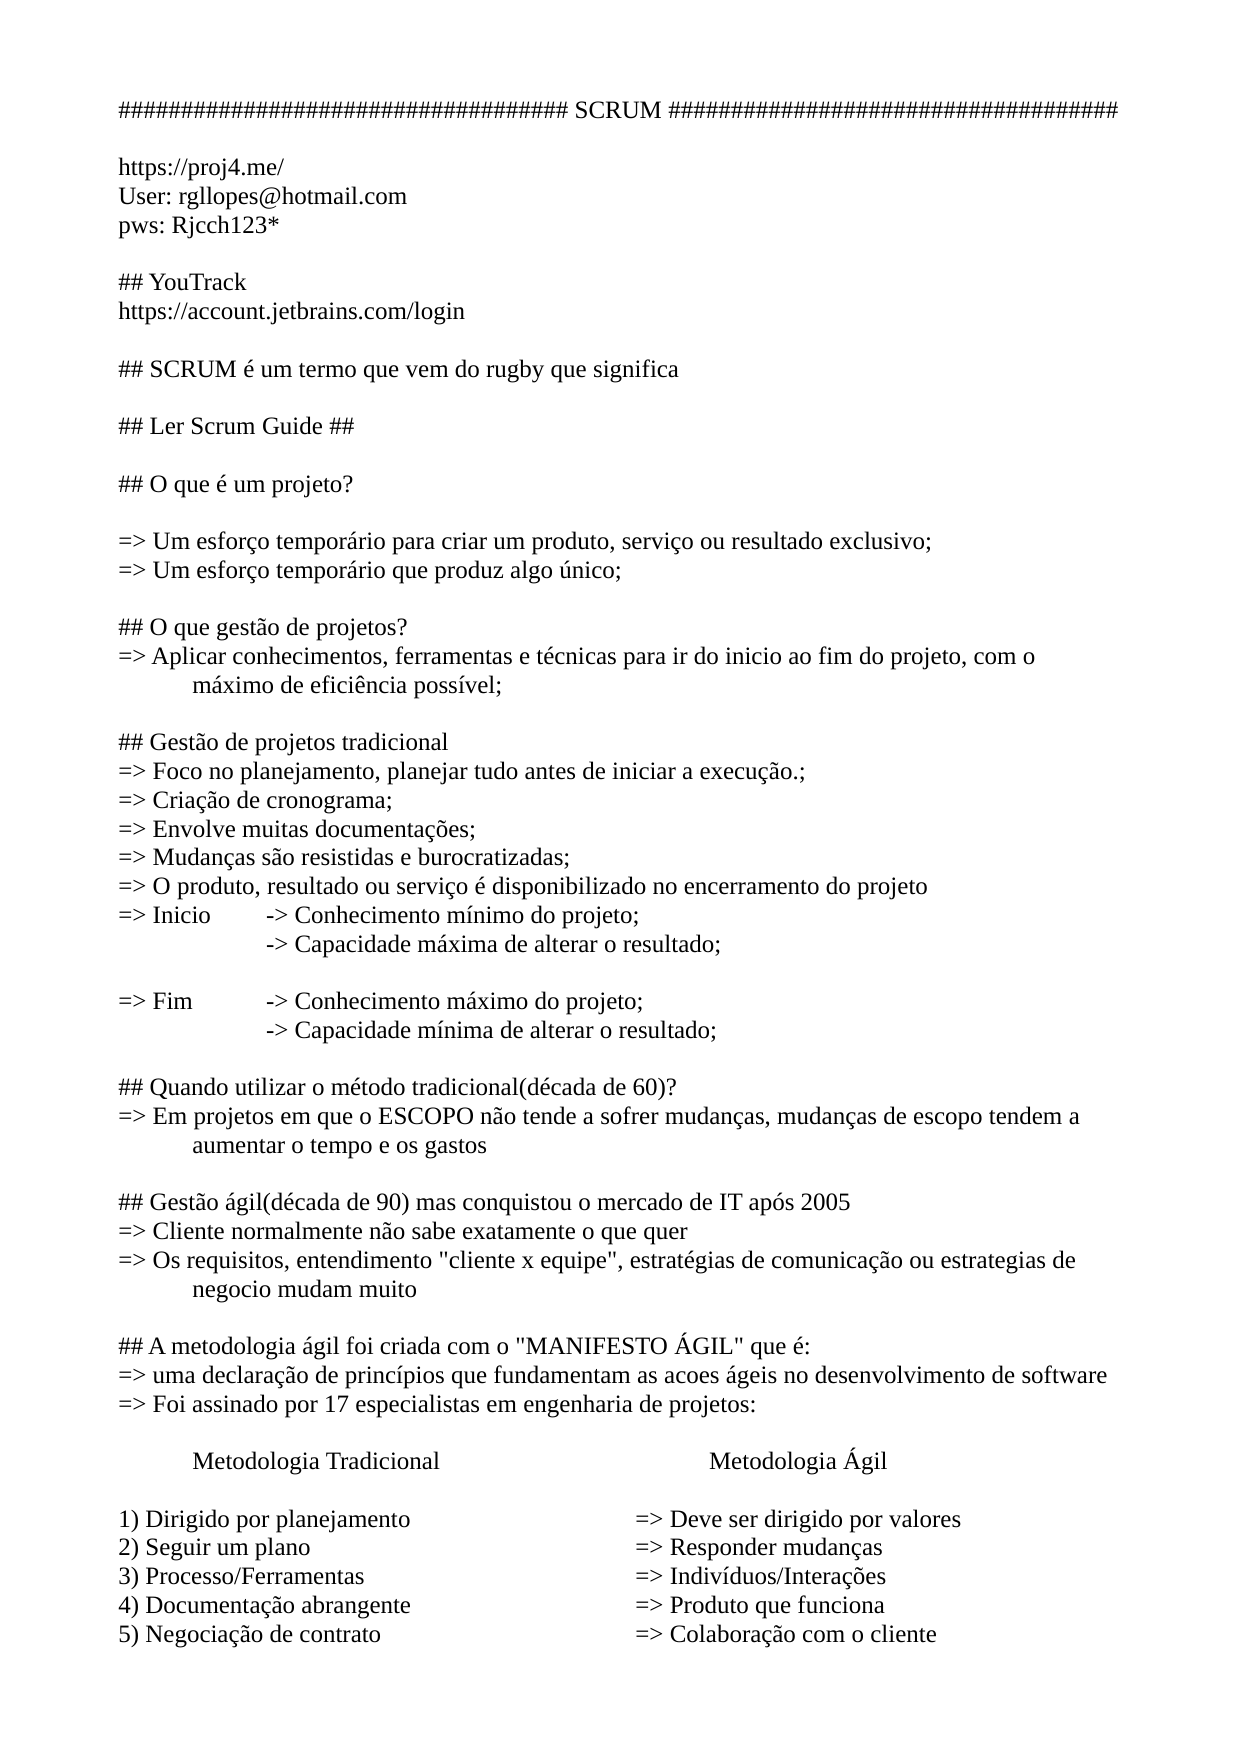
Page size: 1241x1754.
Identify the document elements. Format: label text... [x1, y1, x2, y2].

text https://proj4.me/ [118, 152, 1122, 181]
text => Foco no planejamento, planejar tudo antes de iniciar a execução.; [118, 756, 1122, 785]
text ## YouTrack [118, 267, 1122, 296]
text pws: Rjcch123* [118, 210, 1122, 239]
text => Mudanças são resistidas e burocratizadas; [118, 842, 1122, 871]
text => Fim -> Conhecimento máximo do projeto; [118, 986, 1122, 1015]
text 5) Negociação de contrato => Colaboração com o cliente [118, 1619, 1122, 1647]
text => Um esforço temporário que produz algo único; [118, 555, 1122, 584]
text => O produto, resultado ou serviço é disponibilizado no encerramento do projeto [118, 871, 1122, 900]
text 1) Dirigido por planejamento => Deve ser dirigido por valores [118, 1504, 1122, 1532]
text => Em projetos em que o ESCOPO não tende a sofrer mudanças, mudanças de escopo tendem a aumentar o tempo e os gastos [118, 1101, 1122, 1159]
text -> Capacidade máxima de alterar o resultado; [118, 929, 1122, 957]
text ## SCRUM é um termo que vem do rugby que significa [118, 354, 1122, 382]
text ## O que gestão de projetos? [118, 612, 1122, 641]
text 3) Processo/Ferramentas => Indivíduos/Interações [118, 1561, 1122, 1590]
text => Foi assinado por 17 especialistas em engenharia de projetos: [118, 1389, 1122, 1417]
text https://account.jetbrains.com/login [118, 296, 1122, 325]
text ## Quando utilizar o método tradicional(década de 60)? [118, 1072, 1122, 1101]
text #################################### SCRUM #################################### [118, 95, 1122, 124]
text => Um esforço temporário para criar um produto, serviço ou resultado exclusivo; [118, 526, 1122, 555]
text ## O que é um projeto? [118, 469, 1122, 497]
text ## Gestão de projetos tradicional [118, 727, 1122, 756]
text => Inicio -> Conhecimento mínimo do projeto; [118, 900, 1122, 929]
text ## Ler Scrum Guide ## [118, 411, 1122, 440]
text 4) Documentação abrangente => Produto que funciona [118, 1590, 1122, 1619]
text -> Capacidade mínima de alterar o resultado; [118, 1015, 1122, 1044]
text User: rgllopes@hotmail.com [118, 181, 1122, 210]
text => uma declaração de princípios que fundamentam as acoes ágeis no desenvolvimento de software [118, 1360, 1122, 1389]
text ## A metodologia ágil foi criada com o "MANIFESTO ÁGIL" que é: [118, 1331, 1122, 1360]
text => Criação de cronograma; [118, 785, 1122, 814]
text 2) Seguir um plano => Responder mudanças [118, 1532, 1122, 1561]
text => Envolve muitas documentações; [118, 814, 1122, 842]
text => Cliente normalmente não sabe exatamente o que quer [118, 1216, 1122, 1245]
text Metodologia Tradicional Metodologia Ágil [118, 1446, 1122, 1475]
text => Os requisitos, entendimento "cliente x equipe", estratégias de comunicação ou estrategias de negocio mudam muito [118, 1245, 1122, 1302]
text ## Gestão ágil(década de 90) mas conquistou o mercado de IT após 2005 [118, 1187, 1122, 1216]
text => Aplicar conhecimentos, ferramentas e técnicas para ir do inicio ao fim do projeto, com o máximo de eficiência possível; [118, 641, 1122, 699]
